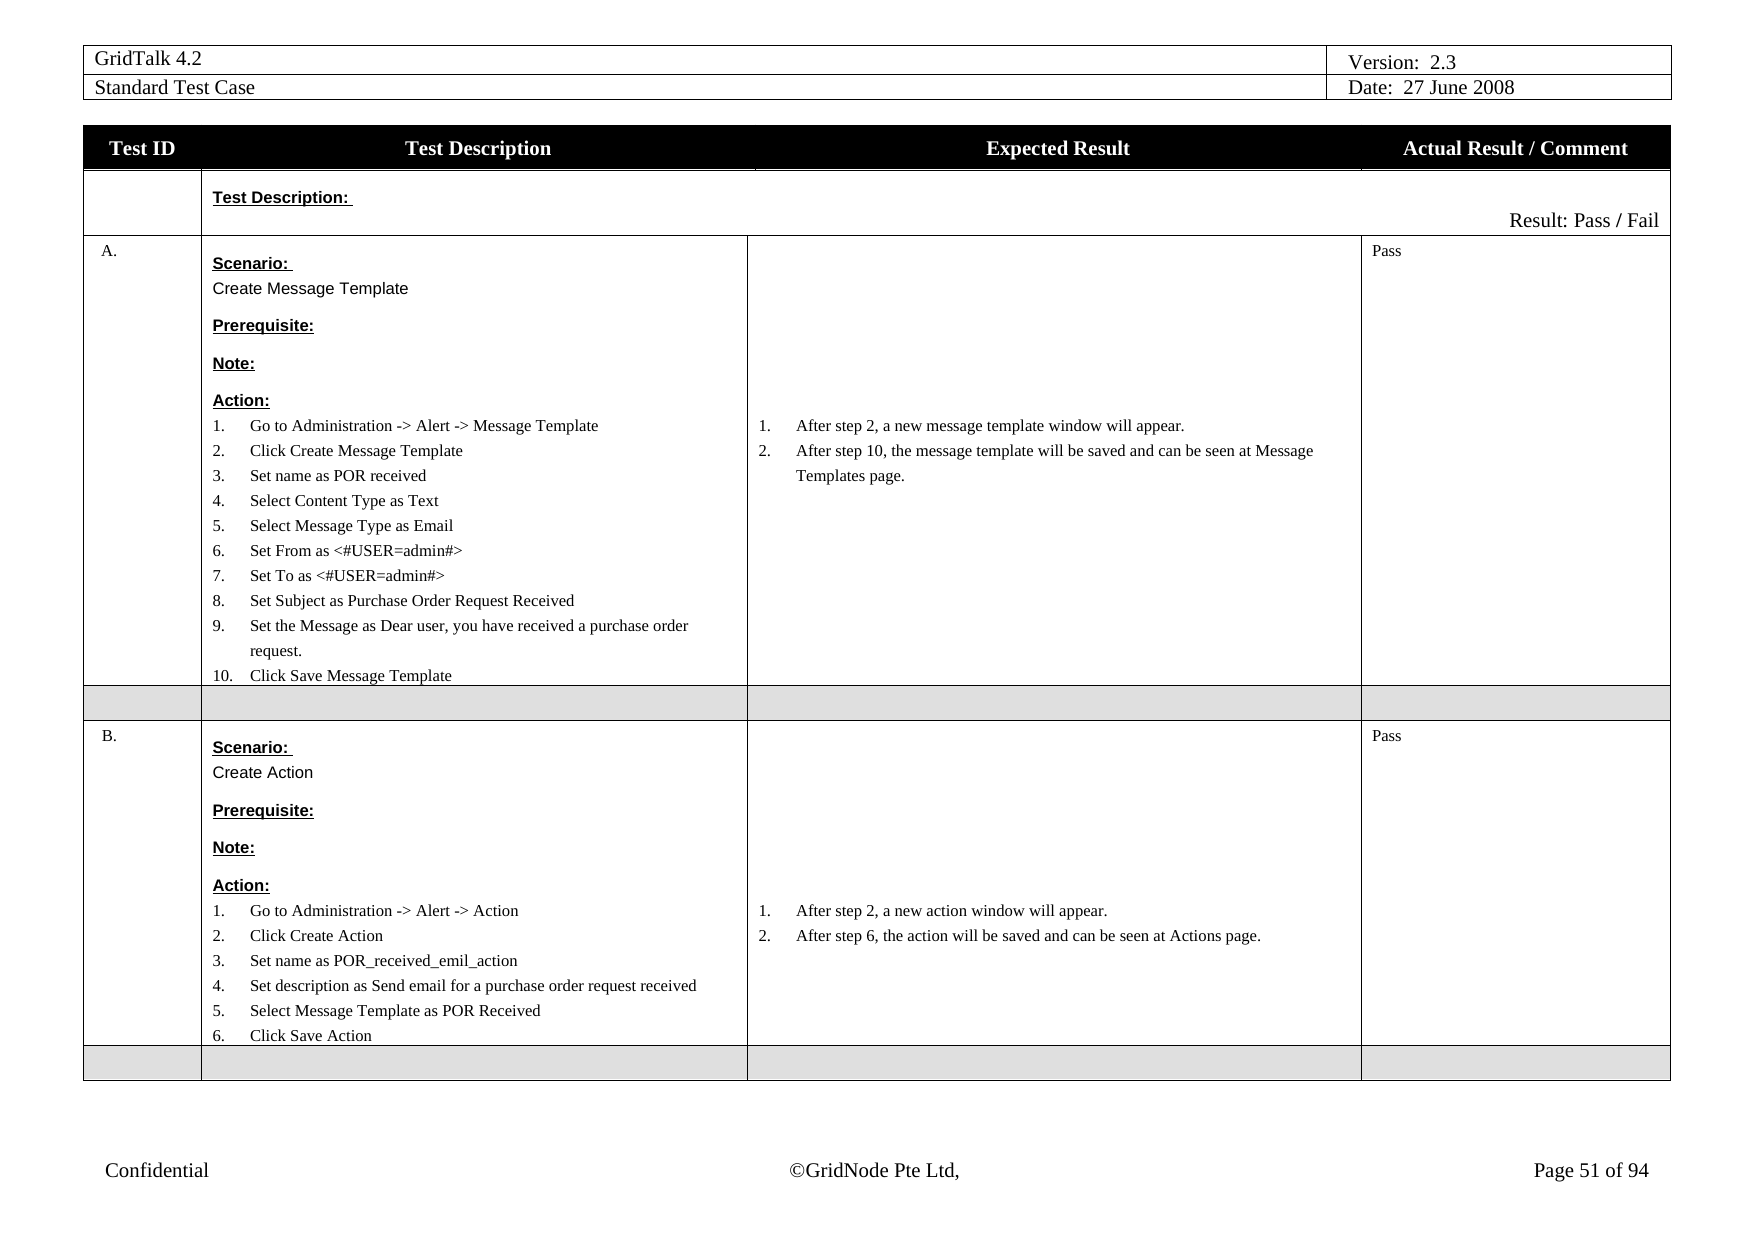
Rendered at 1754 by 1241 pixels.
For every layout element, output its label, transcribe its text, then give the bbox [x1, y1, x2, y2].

table_header Test ID [84, 125, 201, 169]
table_cell [748, 1046, 1361, 1079]
table_cell Go to Administration -> Alert -> Message Template Click Create Message Template Set name as POR received Select Content Type as Text Select Message Type as Email Set From as <#USER=admin#> Set To as <#USER=admin#> Set Subject as Purchase Order Request Received Set the Message as Dear user, you have received a purchase order request. Click Save Message Template [202, 410, 747, 685]
table_cell Test Description: Result: Pass / Fail [202, 171, 1670, 235]
table_cell [84, 236, 201, 410]
table_cell [84, 721, 201, 895]
table_cell After step 2, a new action window will appear. After step 6, the action will be saved and can be seen at Actions page. [748, 895, 1361, 1045]
table_cell [84, 171, 201, 235]
table_cell [84, 410, 201, 685]
table_cell [202, 1046, 747, 1079]
table_header Test Description [202, 125, 755, 169]
table_cell [1362, 686, 1670, 720]
table_cell [84, 1046, 201, 1079]
table_cell [1362, 895, 1670, 1045]
table_cell Scenario: Create Message Template Prerequisite: Note: Action: [202, 236, 747, 410]
table_cell [748, 721, 1361, 895]
table_cell Pass [1362, 236, 1670, 410]
table_cell Pass [1362, 721, 1670, 895]
table_cell After step 2, a new message template window will appear. After step 10, the message template will be saved and can be seen at Message Templates page. [748, 410, 1361, 685]
table_cell Go to Administration -> Alert -> Action Click Create Action Set name as POR_received_emil_action Set description as Send email for a purchase order request received Select Message Template as POR Received Click Save Action [202, 895, 747, 1045]
table_header Actual Result / Comment [1362, 125, 1670, 169]
table_cell [84, 686, 201, 720]
table_cell [202, 686, 747, 720]
table_header Expected Result [756, 125, 1361, 169]
table_cell [748, 686, 1361, 720]
table_cell [748, 236, 1361, 410]
table_cell [84, 895, 201, 1045]
table_cell [1362, 1046, 1670, 1079]
table_cell Scenario: Create Action Prerequisite: Note: Action: [202, 721, 747, 895]
table_cell [1362, 410, 1670, 685]
